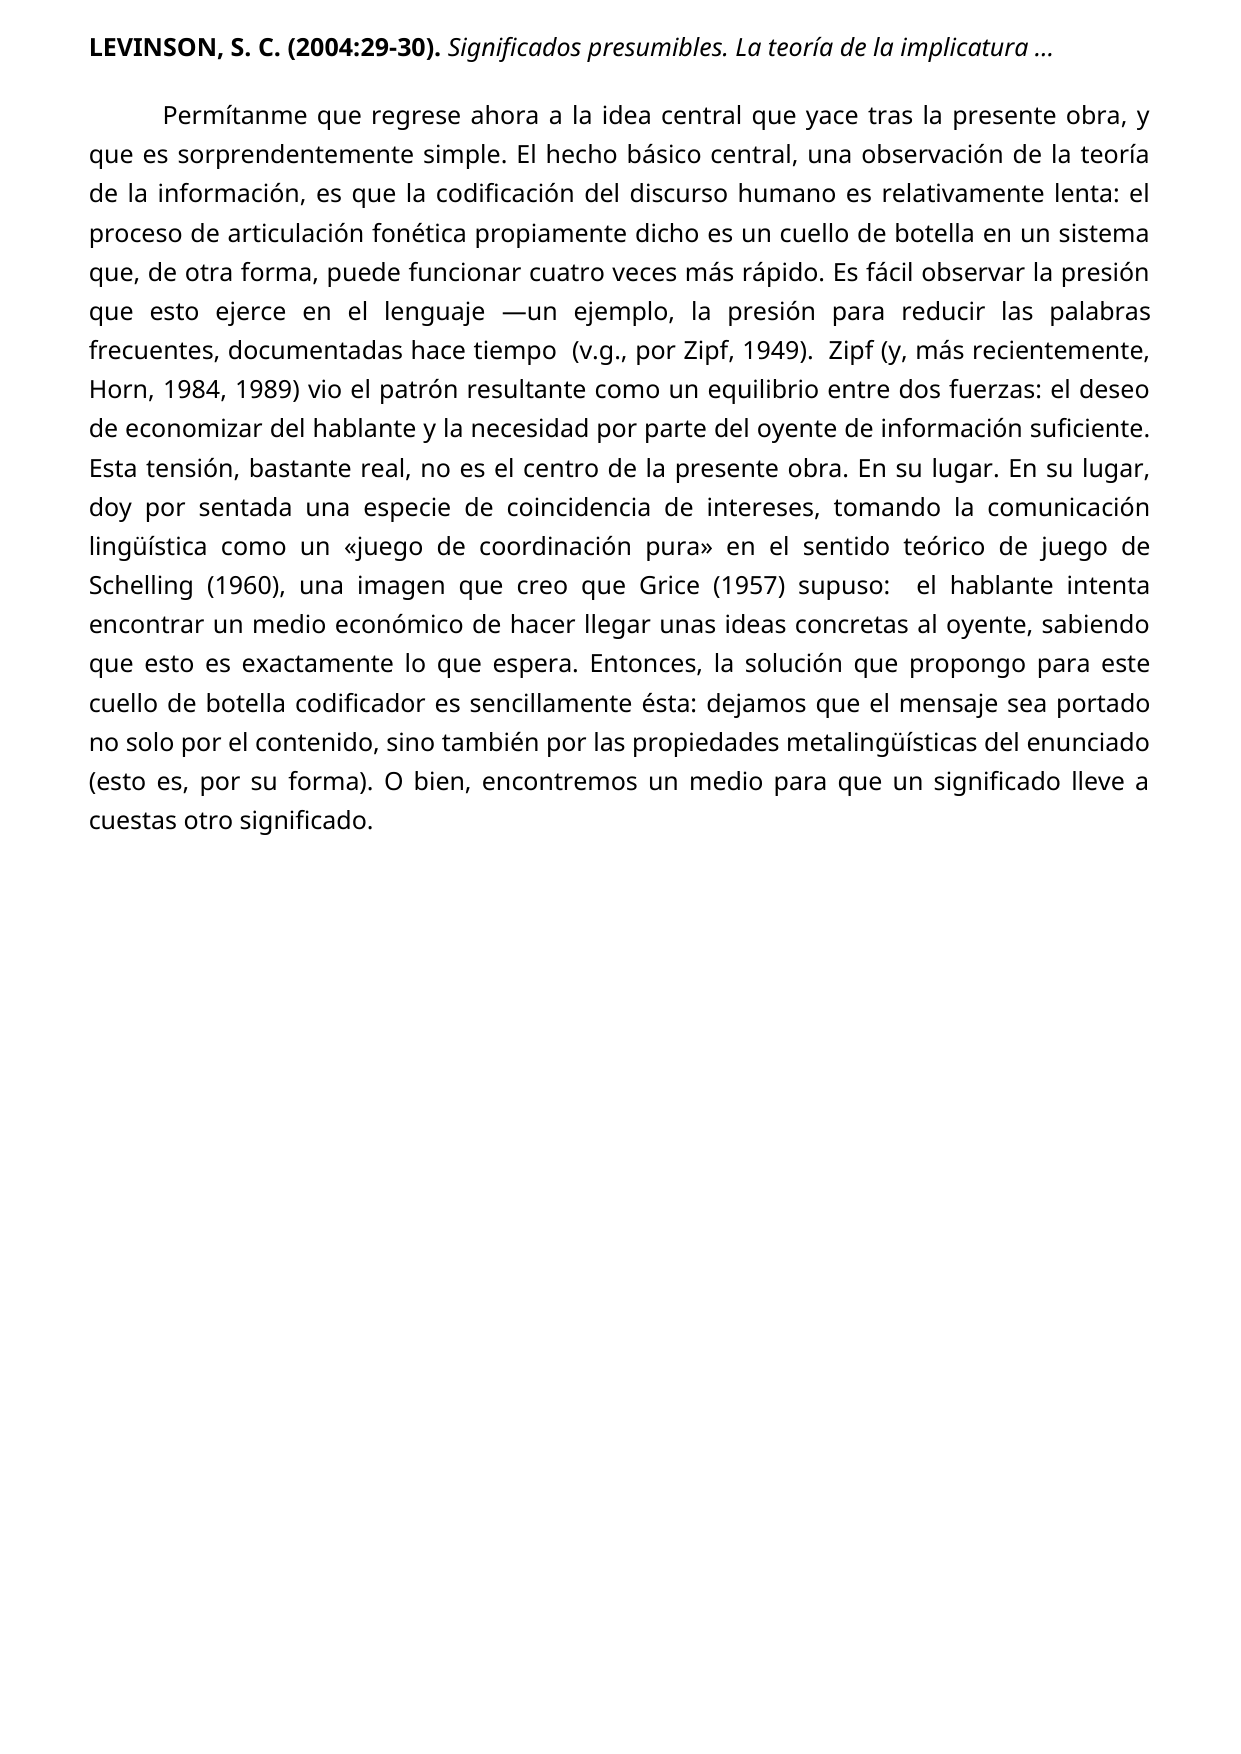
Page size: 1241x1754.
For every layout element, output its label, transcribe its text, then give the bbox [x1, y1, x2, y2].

text LEVINSON, S. C. (2004:29-30). Significados presumibles. La teoría de la implicatura ... [88, 29, 1152, 64]
text Permítanme que regrese ahora a la idea central que yace tras la presente obra, y que es sorprendentemente simple. El hecho básico central, una observación de la teoría de la información, es que la codificación del discurso humano es relativamente lenta: el proceso de articulación fonética propiamente dicho es un cuello de botella en un sistema que, de otra forma, puede funcionar cuatro veces más rápido. Es fácil observar la presión que esto ejerce en el lenguaje —un ejemplo, la presión para reducir las palabras frecuentes, documentadas hace tiempo (v.g., por Zipf, 1949). Zipf (y, más recientemente, Horn, 1984, 1989) vio el patrón resultante como un equilibrio entre dos fuerzas: el deseo de economizar del hablante y la necesidad por parte del oyente de información suficiente. Esta tensión, bastante real, no es el centro de la presente obra. En su lugar. En su lugar, doy por sentada una especie de coincidencia de intereses, tomando la comunicación lingüística como un «juego de coordinación pura» en el sentido teórico de juego de Schelling (1960), una imagen que creo que Grice (1957) supuso: el hablante intenta encontrar un medio económico de hacer llegar unas ideas concretas al oyente, sabiendo que esto es exactamente lo que espera. Entonces, la solución que propongo para este cuello de botella codificador es sencillamente ésta: dejamos que el mensaje sea portado no solo por el contenido, sino también por las propiedades metalingüísticas del enunciado (esto es, por su forma). O bien, encontremos un medio para que un significado lleve a cuestas otro significado. [88, 98, 1152, 837]
